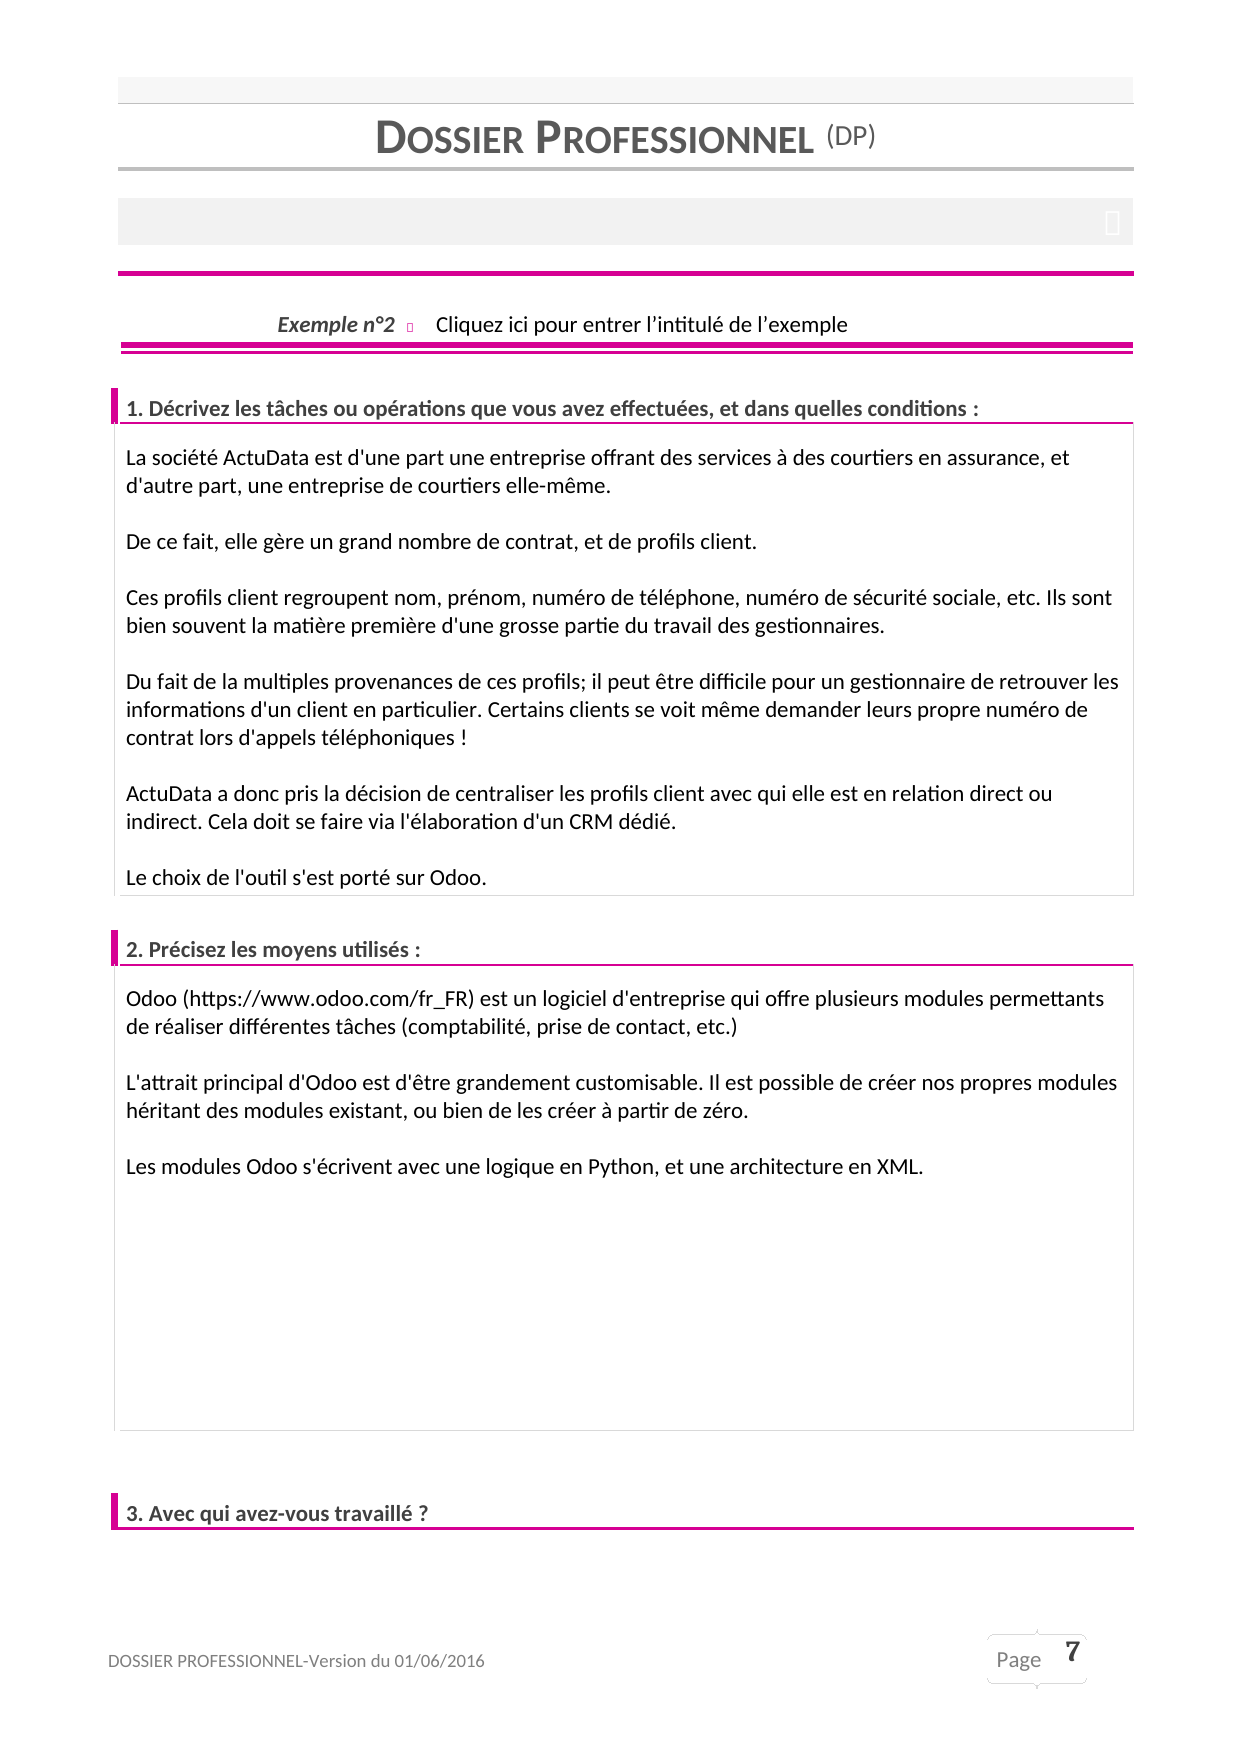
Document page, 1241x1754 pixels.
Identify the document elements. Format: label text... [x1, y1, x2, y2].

table_cell Odoo (https://www.odoo.com/fr_FR) est un logiciel d'entreprise qui offre plusieurs modules permettants de réaliser différentes tâches (comptabilité, prise de contact, etc.) L'attrait principal d'Odoo est d'être grandement customisable. Il est possible de créer nos propres modules héritant des modules existant, ou bien de les créer à partir de zéro. Les modules Odoo s'écrivent avec une logique en Python, et une architecture en XML. [115, 964, 1133, 1430]
table_header Exemple n°2  [115, 304, 424, 342]
table_cell [115, 342, 424, 388]
table_cell 2. Précisez les moyens utilisés : [118, 930, 1133, 963]
table_cell La société ActuData est d'une part une entreprise offrant des services à des courtiers en assurance, et d'autre part, une entreprise de courtiers elle-même. De ce fait, elle gère un grand nombre de contrat, et de profils client. Ces profils client regroupent nom, prénom, numéro de téléphone, numéro de sécurité sociale, etc. Ils sont bien souvent la matière première d'une grosse partie du travail des gestionnaires. Du fait de la multiples provenances de ces profils; il peut être difficile pour un gestionnaire de retrouver les informations d'un client en particulier. Certains clients se voit même demander leurs propre numéro de contrat lors d'appels téléphoniques ! ActuData a donc pris la décision de centraliser les profils client avec qui elle est en relation direct ou indirect. Cela doit se faire via l'élaboration d'un CRM dédié. Le choix de l'outil s'est porté sur Odoo. [115, 422, 1133, 894]
table_header Cliquez ici pour entrer l’intitulé de l’exemple [425, 304, 1133, 342]
table_cell [115, 1430, 1133, 1493]
table_cell 3. Avec qui avez-vous travaillé ? [118, 1493, 1133, 1527]
table_cell [115, 895, 1133, 929]
table_cell 1. Décrivez les tâches ou opérations que vous avez effectuées, et dans quelles conditions : [118, 388, 1133, 422]
table_cell [425, 354, 1133, 388]
